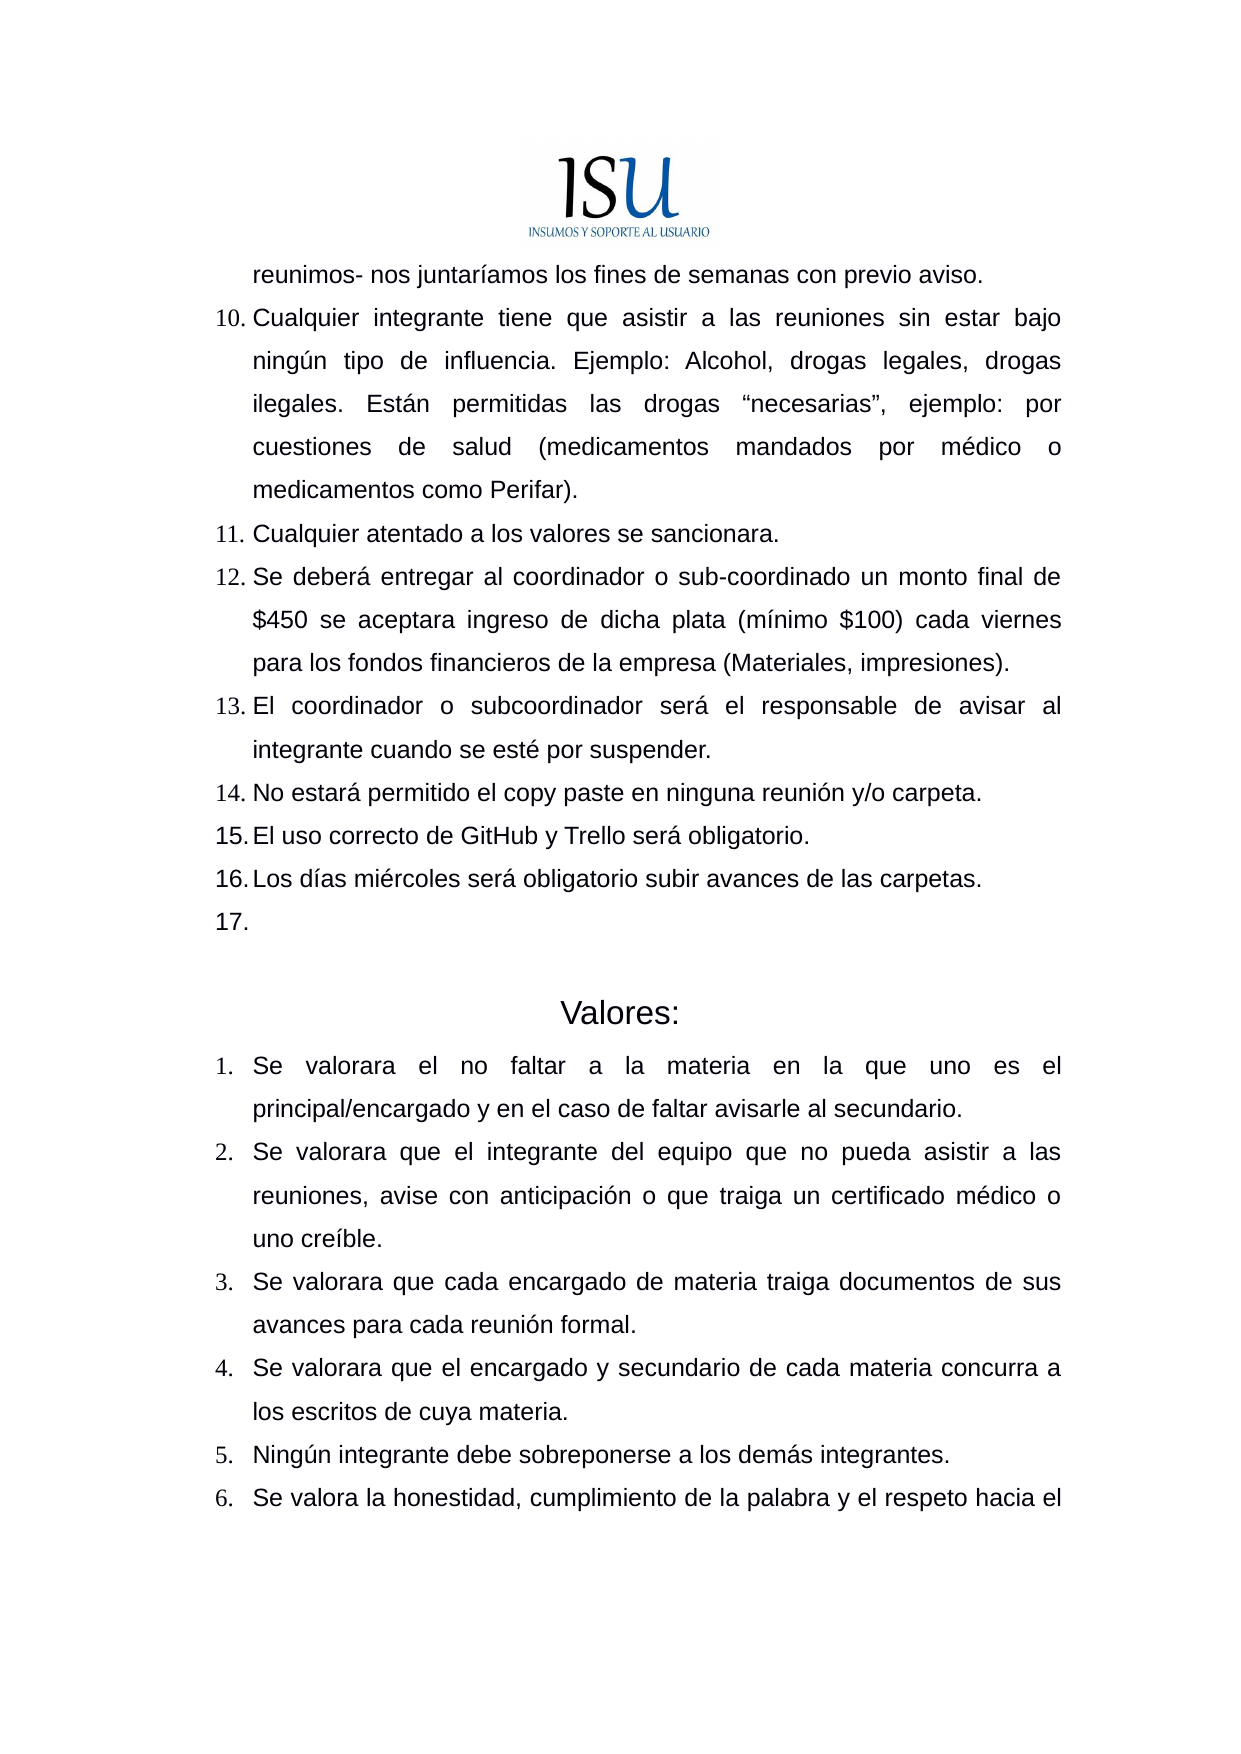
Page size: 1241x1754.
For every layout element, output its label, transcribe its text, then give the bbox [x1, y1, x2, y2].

list Cualquier integrante tiene que asistir a las reuniones sin estar bajo ningún tipo de influencia. Ejemplo: Alcohol, drogas legales, drogas ilegales. Están permitidas las drogas “necesarias”, ejemplo: por cuestiones de salud (medicamentos mandados por médico o medicamentos como Perifar). [215, 303, 1063, 504]
list Ningún integrante debe sobreponerse a los demás integrantes. [215, 1439, 1063, 1468]
list Se valorara que cada encargado de materia traiga documentos de sus avances para cada reunión formal. [215, 1267, 1063, 1339]
list Se valorara el no faltar a la materia en la que uno es el principal/encargado y en el caso de faltar avisarle al secundario. [215, 1051, 1063, 1123]
list El coordinador o subcoordinador será el responsable de avisar al integrante cuando se esté por suspender. [215, 691, 1063, 763]
list Se valora la honestidad, cumplimiento de la palabra y el respeto hacia el [215, 1483, 1063, 1512]
list Se deberá entregar al coordinador o sub-coordinado un monto final de $450 se aceptara ingreso de dicha plata (mínimo $100) cada viernes para los fondos financieros de la empresa (Materiales, impresiones). [215, 562, 1063, 677]
text Valores: [177, 993, 1063, 1032]
list Se valorara que el integrante del equipo que no pueda asistir a las reuniones, avise con anticipación o que traiga un certificado médico o uno creíble. [215, 1137, 1063, 1252]
list Se valorara que el encargado y secundario de cada materia concurra a los escritos de cuya materia. [215, 1353, 1063, 1425]
list reunimos- nos juntaríamos los fines de semanas con previo aviso. [215, 260, 1063, 288]
list El uso correcto de GitHub y Trello será obligatorio. [215, 821, 1063, 850]
list Los días miércoles será obligatorio subir avances de las carpetas. [215, 864, 1063, 893]
list Cualquier atentado a los valores se sancionara. [215, 519, 1063, 547]
list No estará permitido el copy paste en ninguna reunión y/o carpeta. [215, 778, 1063, 807]
